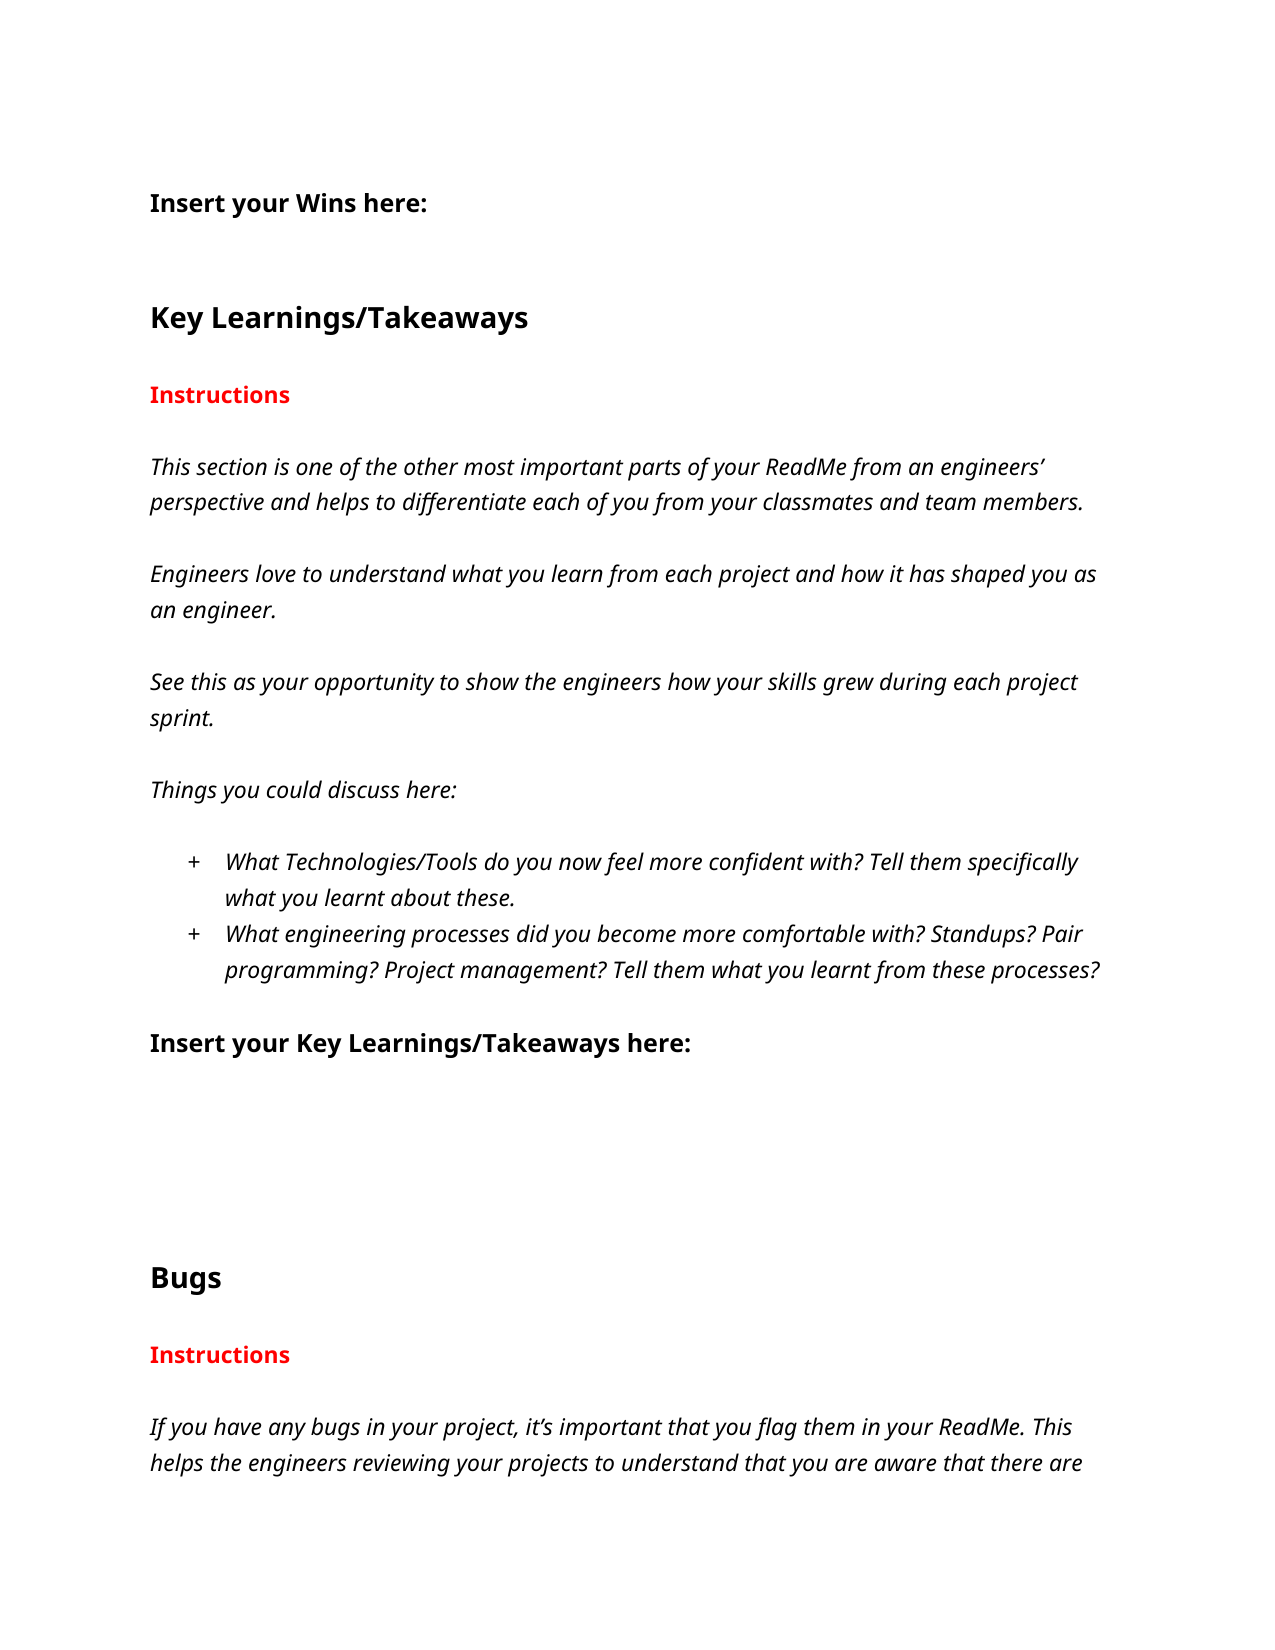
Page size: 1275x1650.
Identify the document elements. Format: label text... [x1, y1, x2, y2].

text Key Learnings/Takeaways [150, 297, 1125, 337]
text This section is one of the other most important parts of your ReadMe from an engineers’ perspective and helps to differentiate each of you from your classmates and team members. [150, 450, 1125, 518]
list What Technologies/Tools do you now feel more confident with? Tell them specifically what you learnt about these. [187, 846, 1125, 913]
text Things you could discuss here: [150, 774, 1125, 805]
text Bugs [150, 1257, 1125, 1297]
text Engineers love to understand what you learn from each project and how it has shaped you as an engineer. [150, 558, 1125, 625]
text Instructions [150, 1339, 1125, 1370]
text Insert your Wins here: [150, 186, 1125, 220]
text See this as your opportunity to show the engineers how your skills grew during each project sprint. [150, 666, 1125, 733]
text Insert your Key Learnings/Takeaways here: [150, 1025, 1125, 1059]
text If you have any bugs in your project, it’s important that you flag them in your ReadMe. This helps the engineers reviewing your projects to understand that you are aware that there are [150, 1411, 1125, 1478]
list What engineering processes did you become more comfortable with? Standups? Pair programming? Project management? Tell them what you learnt from these processes? [187, 918, 1125, 985]
text Instructions [150, 378, 1125, 410]
